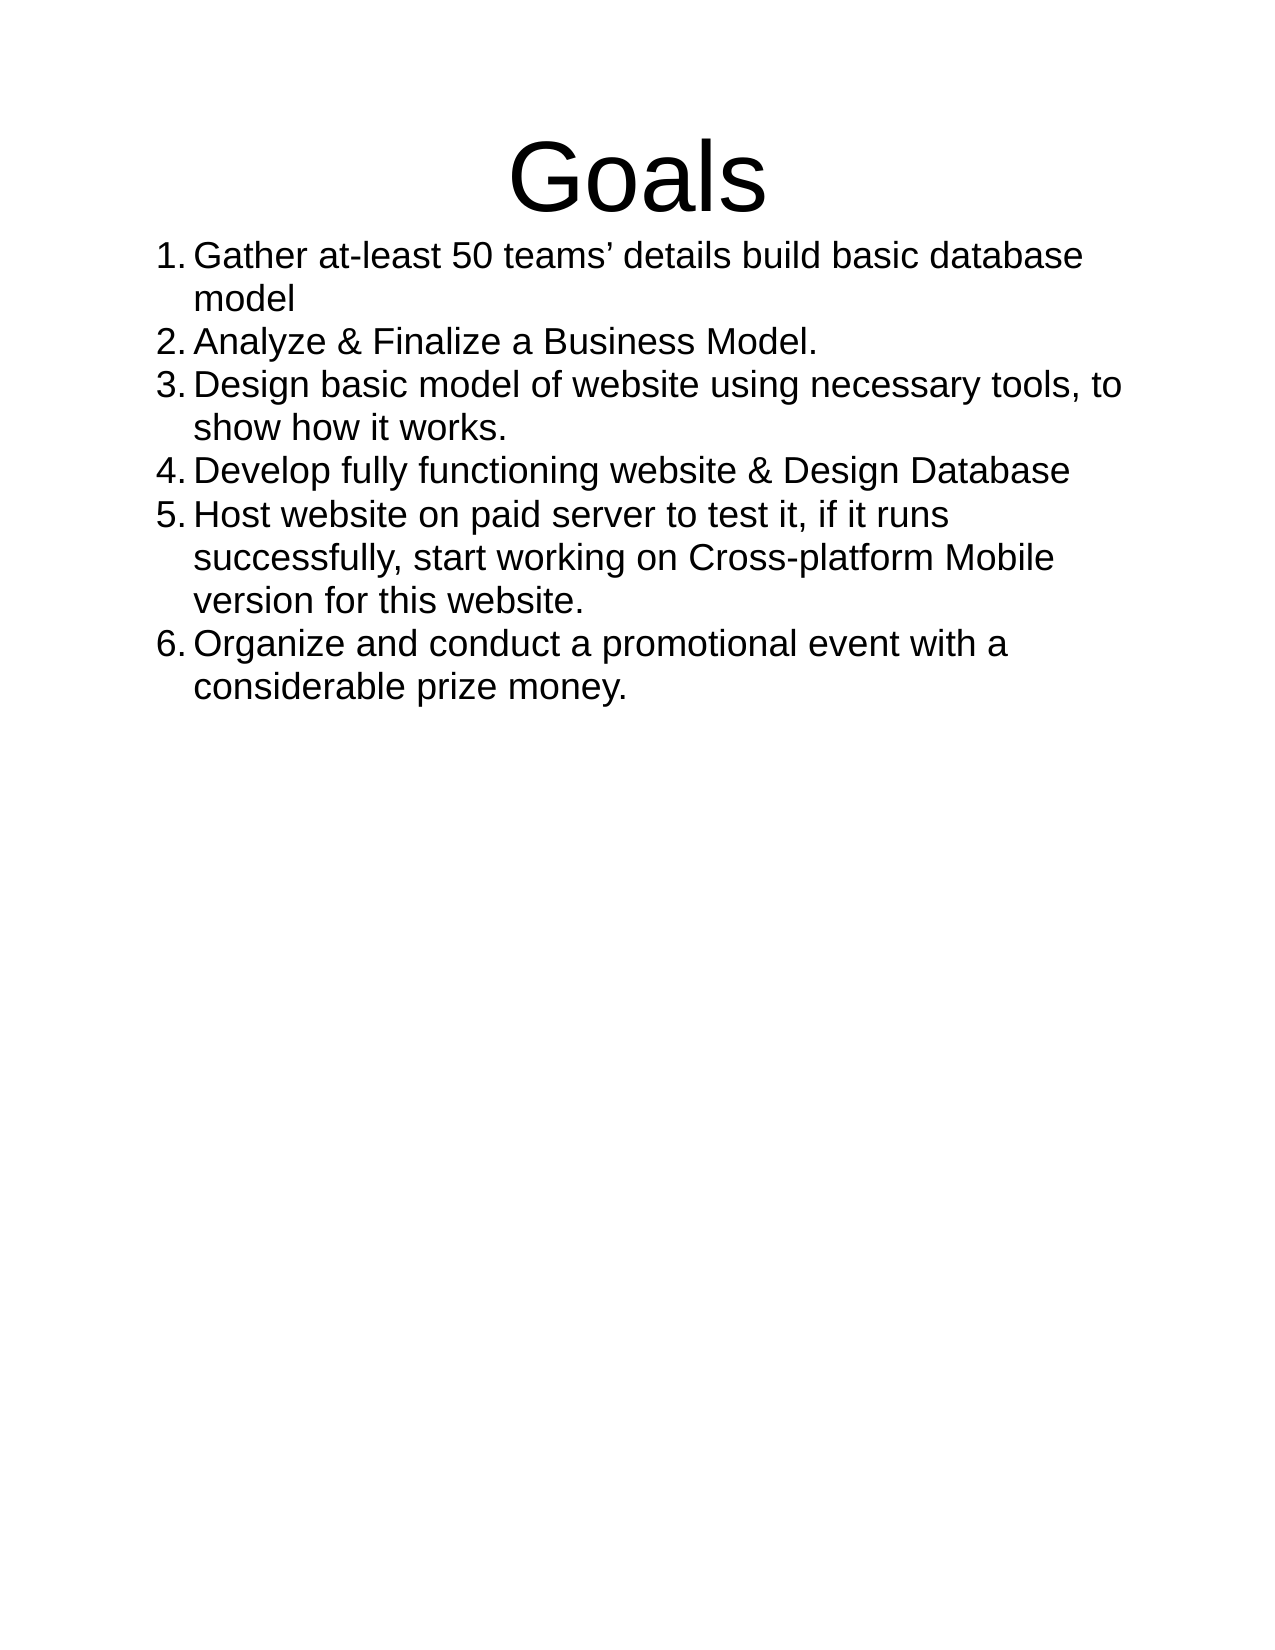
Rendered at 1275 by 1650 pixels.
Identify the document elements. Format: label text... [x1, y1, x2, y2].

list Gather at-least 50 teams’ details build basic database model [156, 233, 1157, 319]
list Design basic model of website using necessary tools, to show how it works. [156, 362, 1157, 449]
list Organize and conduct a promotional event with a considerable prize money. [156, 621, 1157, 707]
list Analyze & Finalize a Business Model. [156, 319, 1157, 362]
text Goals [118, 118, 1157, 233]
list Host website on paid server to test it, if it runs successfully, start working on Cross-platform Mobile version for this website. [156, 492, 1157, 621]
list Develop fully functioning website & Design Database [156, 449, 1157, 492]
